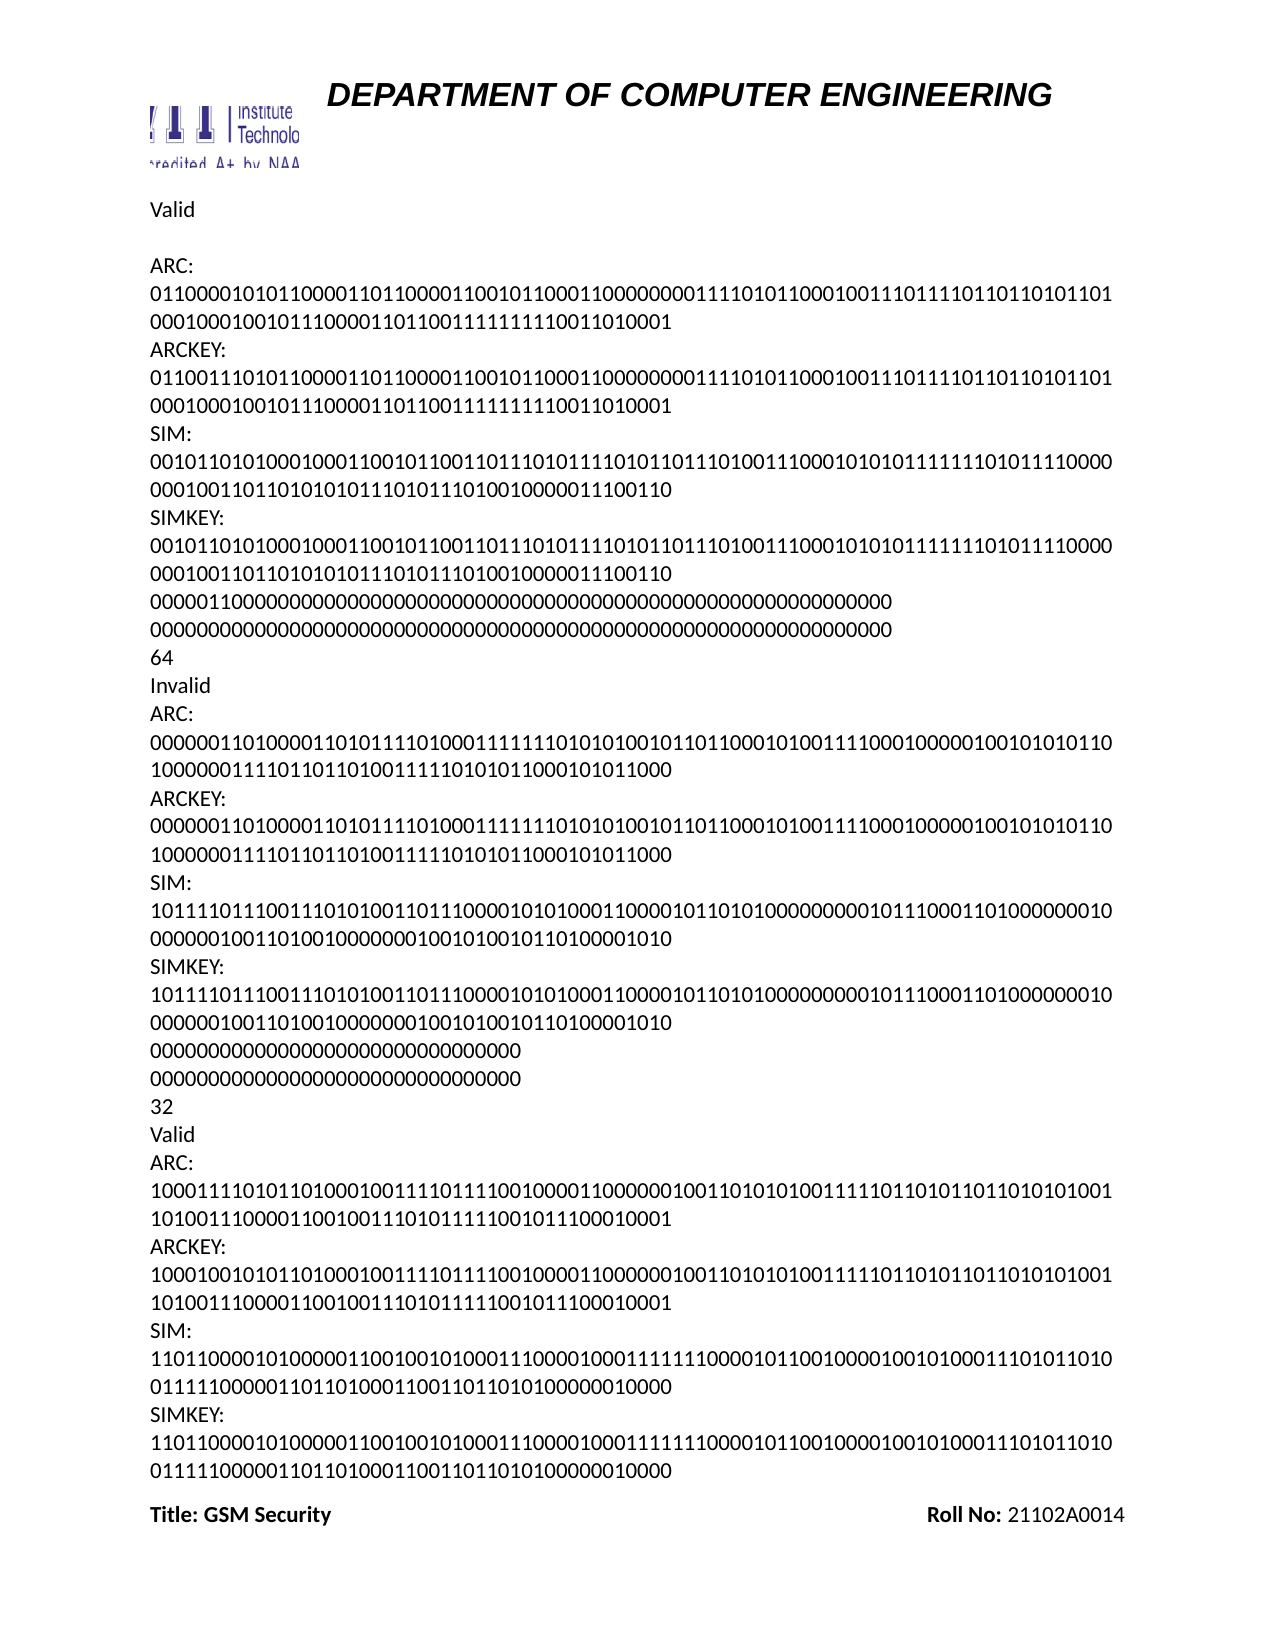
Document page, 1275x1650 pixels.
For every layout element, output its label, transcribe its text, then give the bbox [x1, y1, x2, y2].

text 00000000000000000000000000000000 [150, 1064, 1125, 1092]
text ARCKEY: 10001001010110100010011110111100100001100000010011010101001111101101011011010101001101001110000110010011101011111001011100010001 [150, 1232, 1125, 1316]
text SIMKEY: 10111101110011101010011011100001010100011000010110101000000000101110001101000000010000000100110100100000001001010010110100001010 [150, 952, 1125, 1036]
text SIM: 10111101110011101010011011100001010100011000010110101000000000101110001101000000010000000100110100100000001001010010110100001010 [150, 868, 1125, 952]
text SIM: 11011000010100000110010010100011100001000111111100001011001000010010100011101011010011111000001101101000110011011010100000010000 [150, 1316, 1125, 1400]
text SIMKEY: 00101101010001000110010110011011101011110101101110100111000101010111111101011110000000100110110101010111010111010010000011100110 [150, 503, 1125, 587]
text ARC: 01100001010110000110110000110010110001100000000111101011000100111011110110110101101000100010010111000011011001111111110011010001 [150, 251, 1125, 335]
text 00000000000000000000000000000000 [150, 1036, 1125, 1064]
text SIM: 00101101010001000110010110011011101011110101101110100111000101010111111101011110000000100110110101010111010111010010000011100110 [150, 419, 1125, 503]
text SIMKEY: 11011000010100000110010010100011100001000111111100001011001000010010100011101011010011111000001101101000110011011010100000010000 [150, 1400, 1125, 1484]
text Valid [150, 1120, 1125, 1148]
text 32 [150, 1092, 1125, 1120]
text 64 [150, 643, 1125, 672]
text ARC: 10001111010110100010011110111100100001100000010011010101001111101101011011010101001101001110000110010011101011111001011100010001 [150, 1148, 1125, 1232]
text 0000011000000000000000000000000000000000000000000000000000000000 [150, 587, 1125, 616]
text 0000000000000000000000000000000000000000000000000000000000000000 [150, 616, 1125, 643]
text Invalid [150, 672, 1125, 699]
text ARC: 00000011010000110101111010001111111010101001011011000101001111000100000100101010110100000011110110110100111110101011000101011000 [150, 699, 1125, 784]
text ARCKEY: 00000011010000110101111010001111111010101001011011000101001111000100000100101010110100000011110110110100111110101011000101011000 [150, 784, 1125, 868]
text Valid [150, 195, 1125, 223]
text ARCKEY: 01100111010110000110110000110010110001100000000111101011000100111011110110110101101000100010010111000011011001111111110011010001 [150, 335, 1125, 419]
